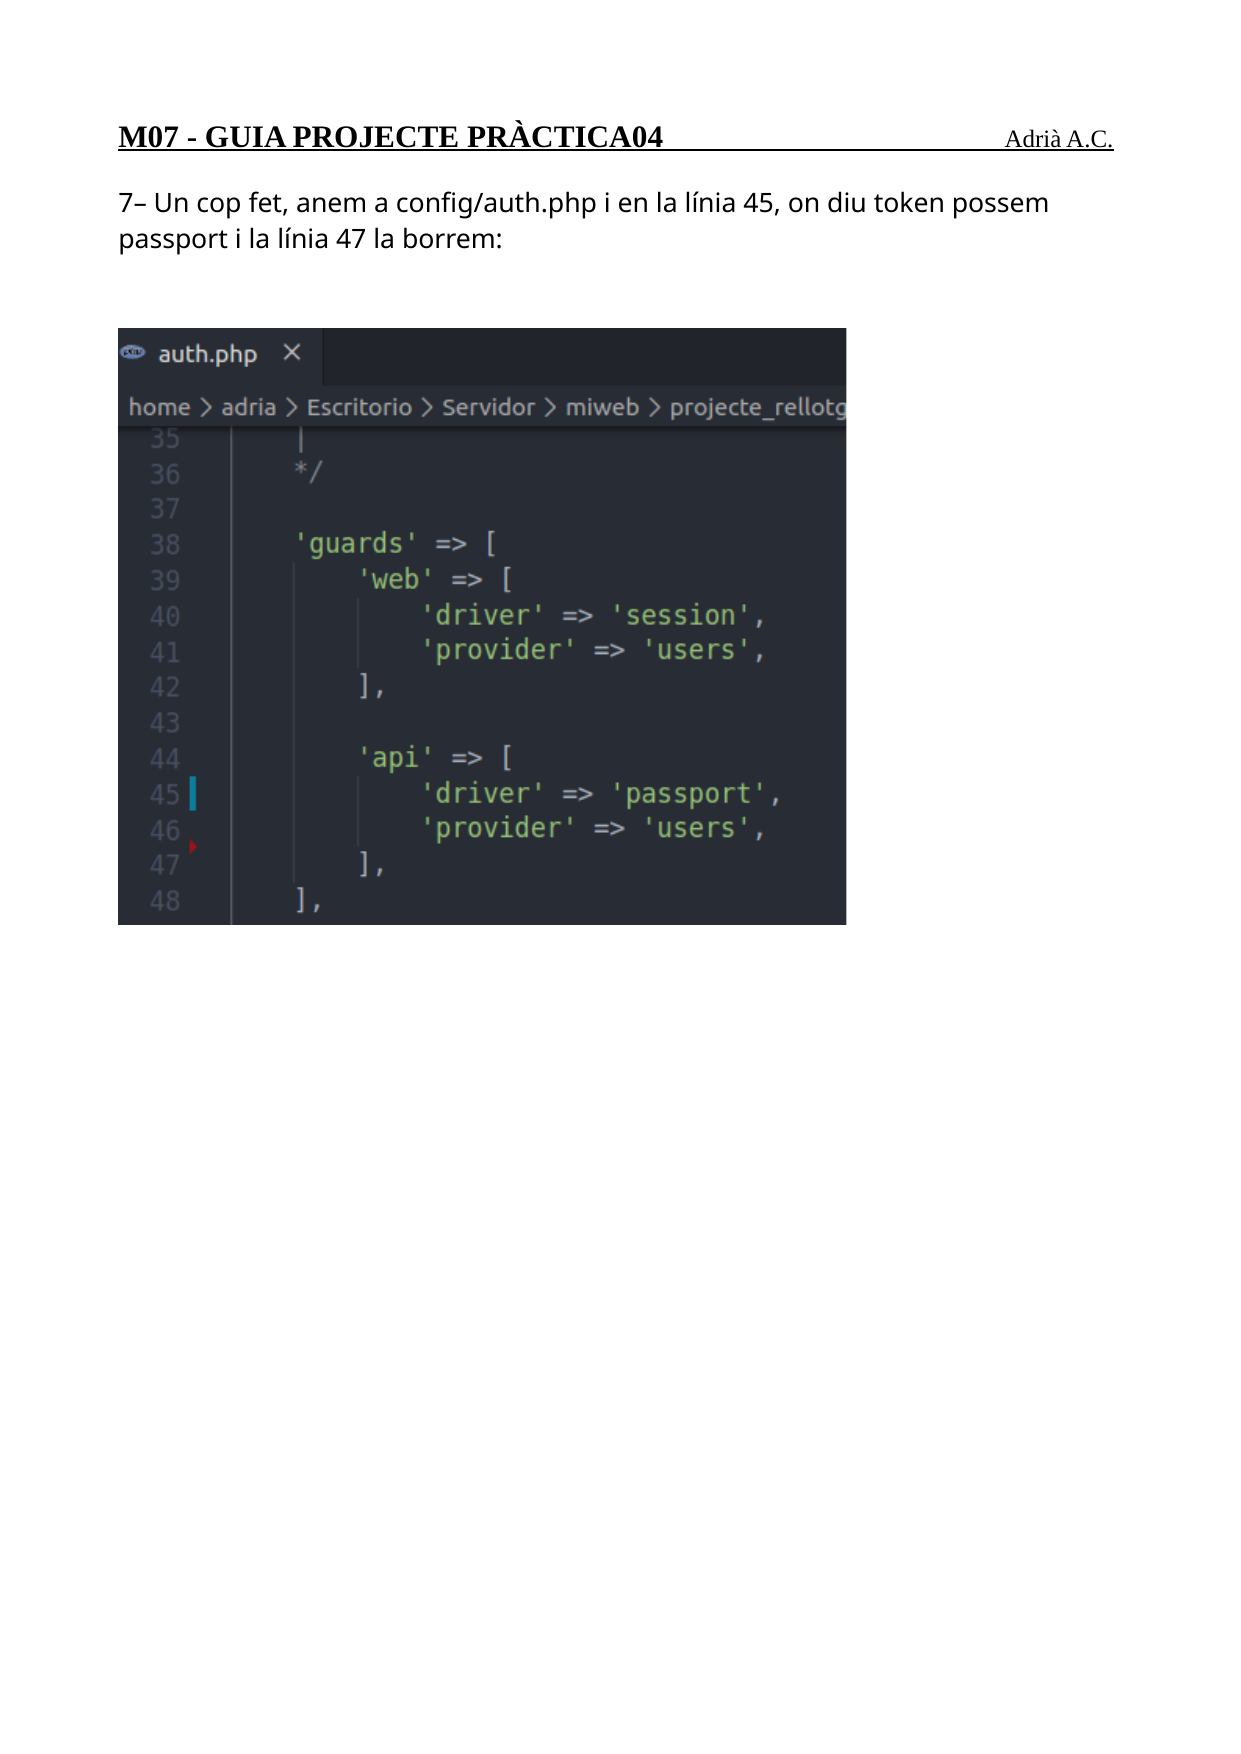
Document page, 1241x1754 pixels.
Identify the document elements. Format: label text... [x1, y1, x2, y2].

picture [118, 328, 847, 925]
text 7– Un cop fet, anem a config/auth.php i en la línia 45, on diu token possem passport i la línia 47 la borrem: [118, 183, 1122, 256]
